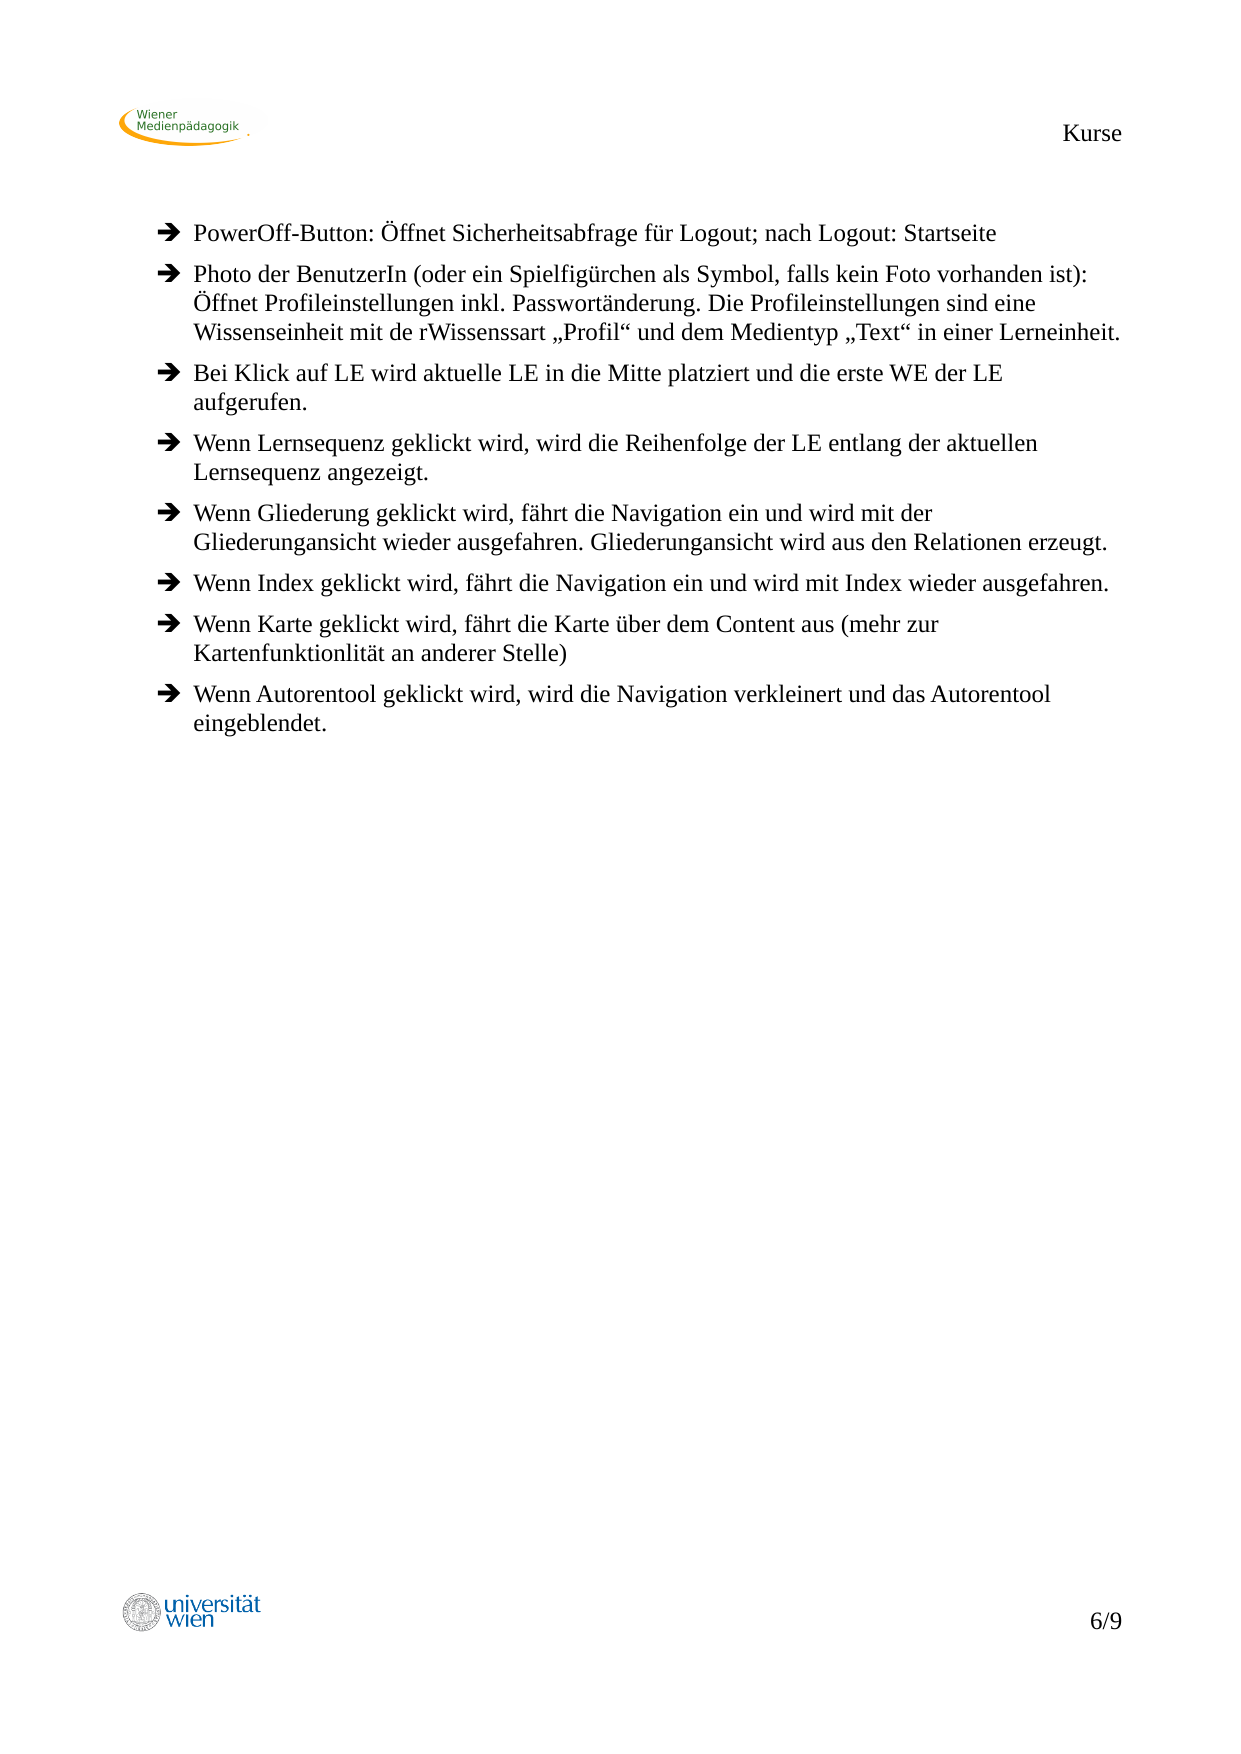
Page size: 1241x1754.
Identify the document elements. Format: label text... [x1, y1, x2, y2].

list Photo der BenutzerIn (oder ein Spielfigürchen als Symbol, falls kein Foto vorhanden ist): Öffnet Profileinstellungen inkl. Passwortänderung. Die Profileinstellungen sind eine Wissenseinheit mit de rWissenssart „Profil“ und dem Medientyp „Text“ in einer Lerneinheit. [156, 259, 1122, 346]
list Wenn Karte geklickt wird, fährt die Karte über dem Content aus (mehr zur Kartenfunktionlität an anderer Stelle) [156, 609, 1122, 667]
list Bei Klick auf LE wird aktuelle LE in die Mitte platziert und die erste WE der LE aufgerufen. [156, 358, 1122, 416]
picture [121, 1591, 262, 1633]
list PowerOff-Button: Öffnet Sicherheitsabfrage für Logout; nach Logout: Startseite [156, 218, 1122, 247]
list Wenn Gliederung geklickt wird, fährt die Navigation ein und wird mit der Gliederungansicht wieder ausgefahren. Gliederungansicht wird aus den Relationen erzeugt. [156, 498, 1122, 556]
list Wenn Autorentool geklickt wird, wird die Navigation verkleinert und das Autorentool eingeblendet. [156, 679, 1122, 737]
list Wenn Lernsequenz geklickt wird, wird die Reihenfolge der LE entlang der aktuellen Lernsequenz angezeigt. [156, 428, 1122, 486]
list Wenn Index geklickt wird, fährt die Navigation ein und wird mit Index wieder ausgefahren. [156, 568, 1122, 597]
picture [119, 98, 269, 146]
